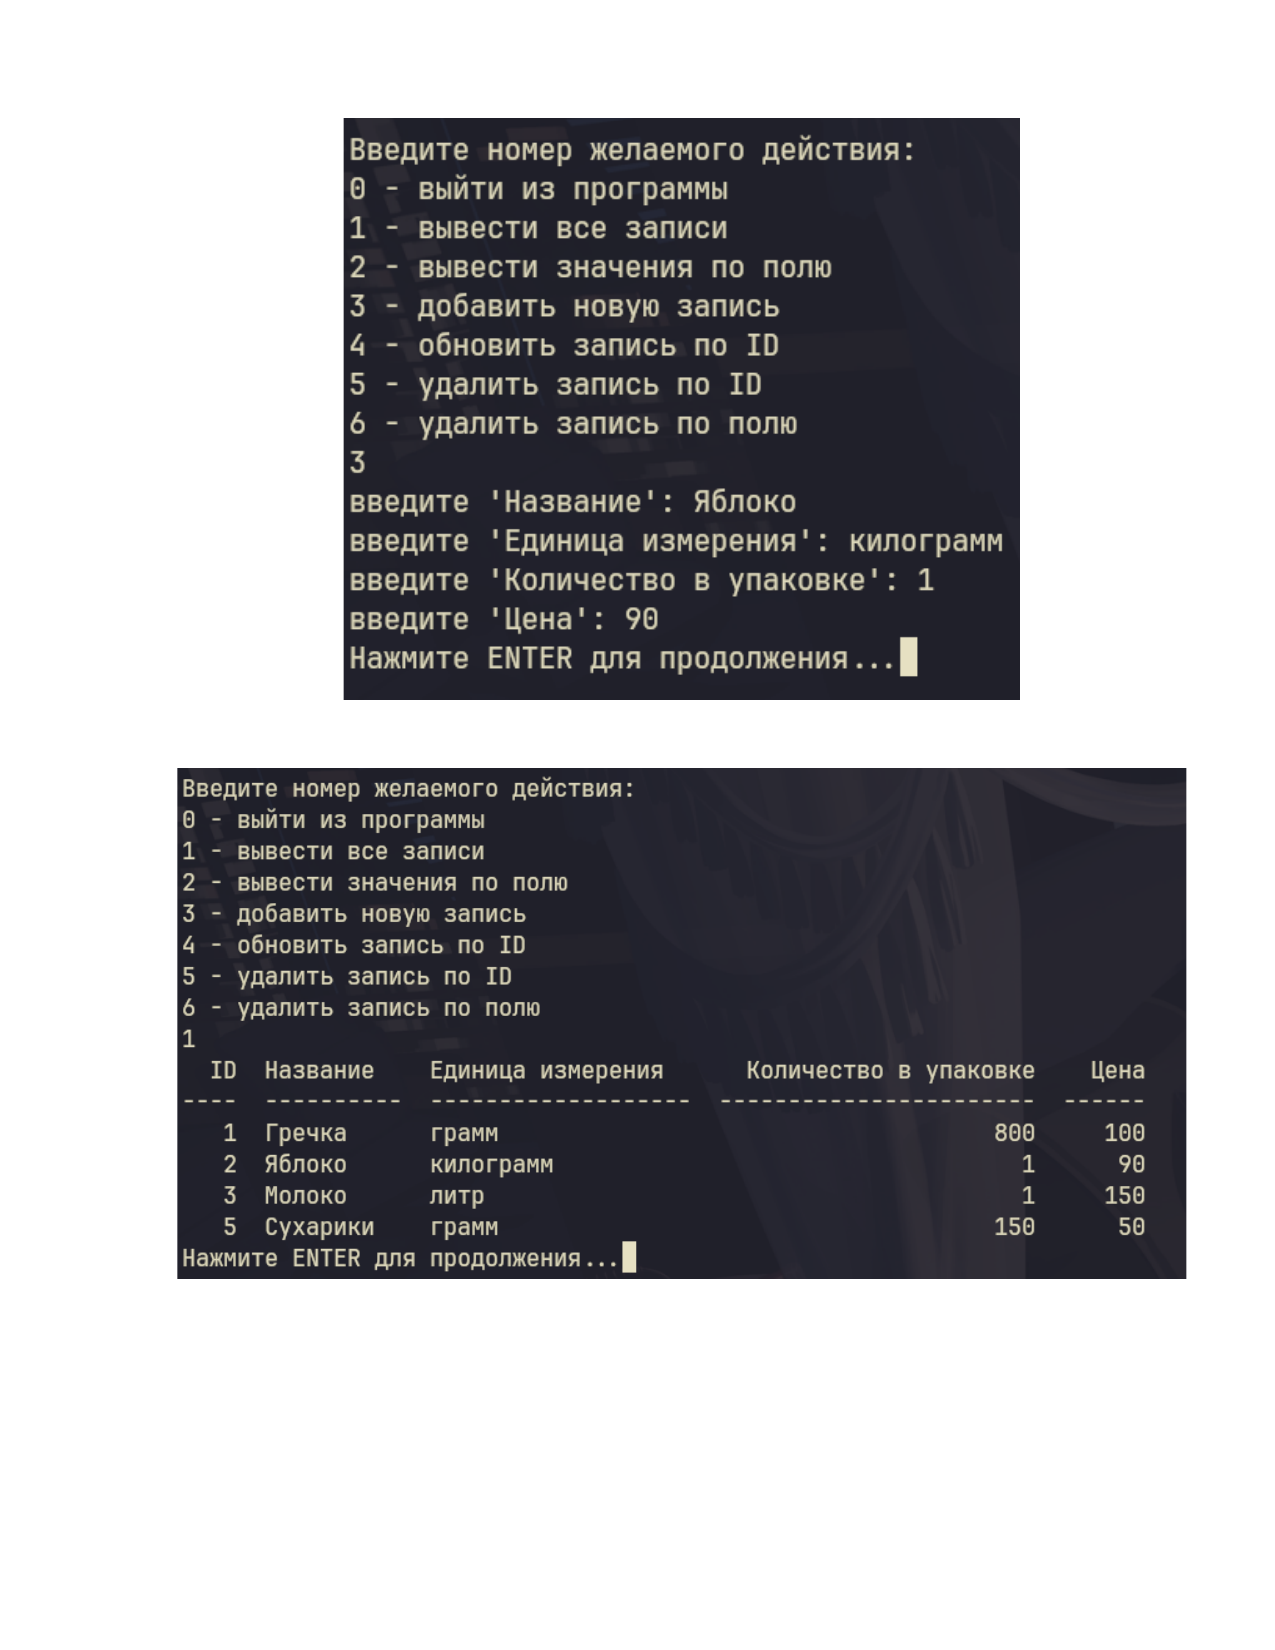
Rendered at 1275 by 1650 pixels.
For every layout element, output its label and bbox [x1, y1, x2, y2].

picture [343, 118, 1020, 700]
picture [177, 768, 1187, 1279]
